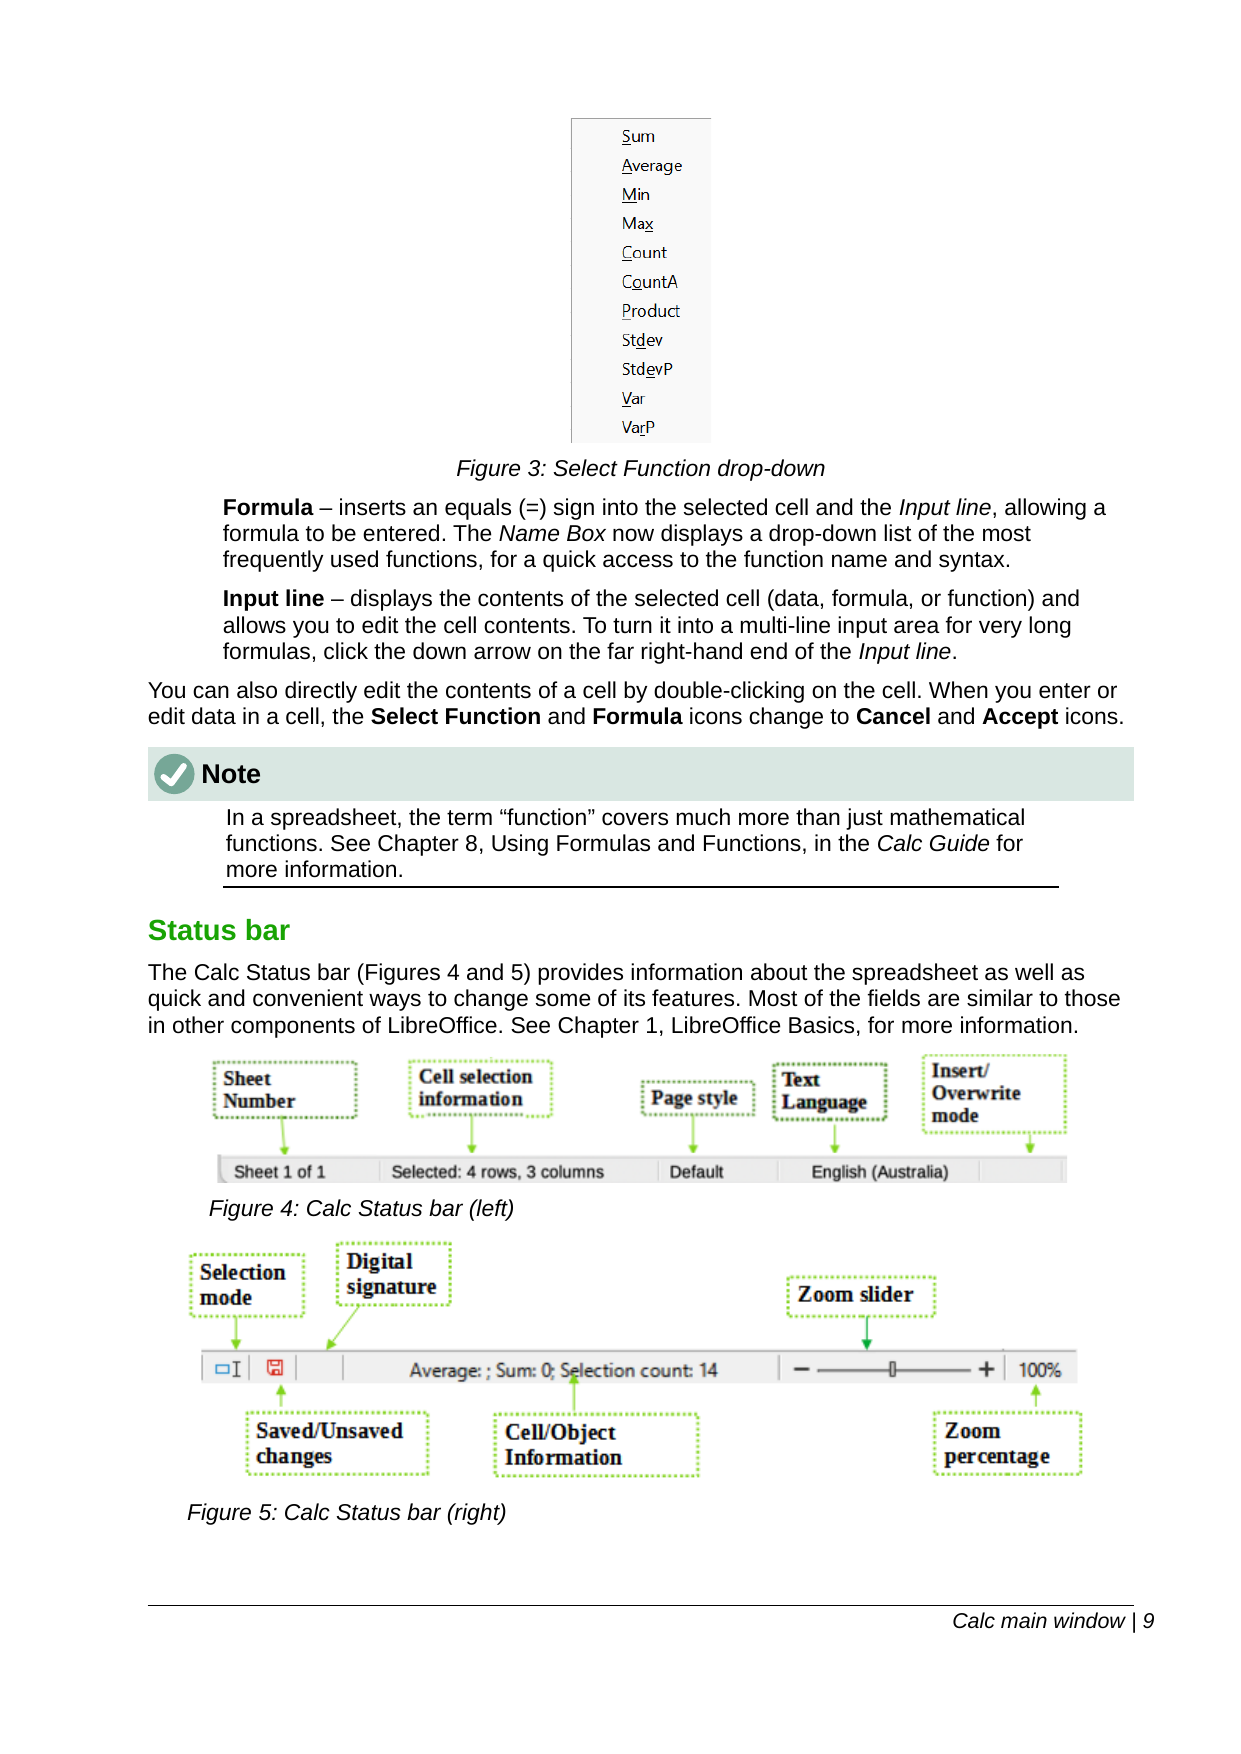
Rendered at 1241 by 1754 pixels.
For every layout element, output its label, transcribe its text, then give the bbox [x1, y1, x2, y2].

text Figure 5: Calc Status bar (right) [187, 1499, 1095, 1526]
text The Calc Status bar (Figures 4 and 5) provides information about the spreadsheet as well as quick and convenient ways to change some of its features. Most of the fields are similar to those in other components of LibreOffice. See Chapter 1, LibreOffice Basics, for more information. [148, 959, 1134, 1038]
text Figure 4: Calc Status bar (left) [209, 1195, 1073, 1222]
picture [208, 1050, 1073, 1183]
picture [570, 118, 712, 443]
text In a spreadsheet, the term “function” covers much more than just mathematical functions. See Chapter 8, Using Formulas and Functions, in the Calc Guide for more information. [223, 801, 1059, 886]
picture [187, 1234, 1095, 1487]
subtitle Status bar [148, 913, 1134, 946]
text Figure 3: Select Function drop-down [456, 455, 826, 481]
text Input line – displays the contents of the selected cell (data, formula, or function) and allows you to edit the cell contents. To turn it into a multi-line input area for very long formulas, click the down arrow on the far right-hand end of the Input line. [223, 585, 1134, 664]
text Formula – inserts an equals (=) sign into the selected cell and the Input line, allowing a formula to be entered. The Name Box now displays a drop-down list of the most frequently used functions, for a quick access to the function name and syntax. [223, 494, 1134, 573]
subtitle Note [148, 747, 1134, 801]
text You can also directly edit the contents of a cell by double-clicking on the cell. When you enter or edit data in a cell, the Select Function and Formula icons change to Cancel and Accept icons. [148, 677, 1134, 729]
